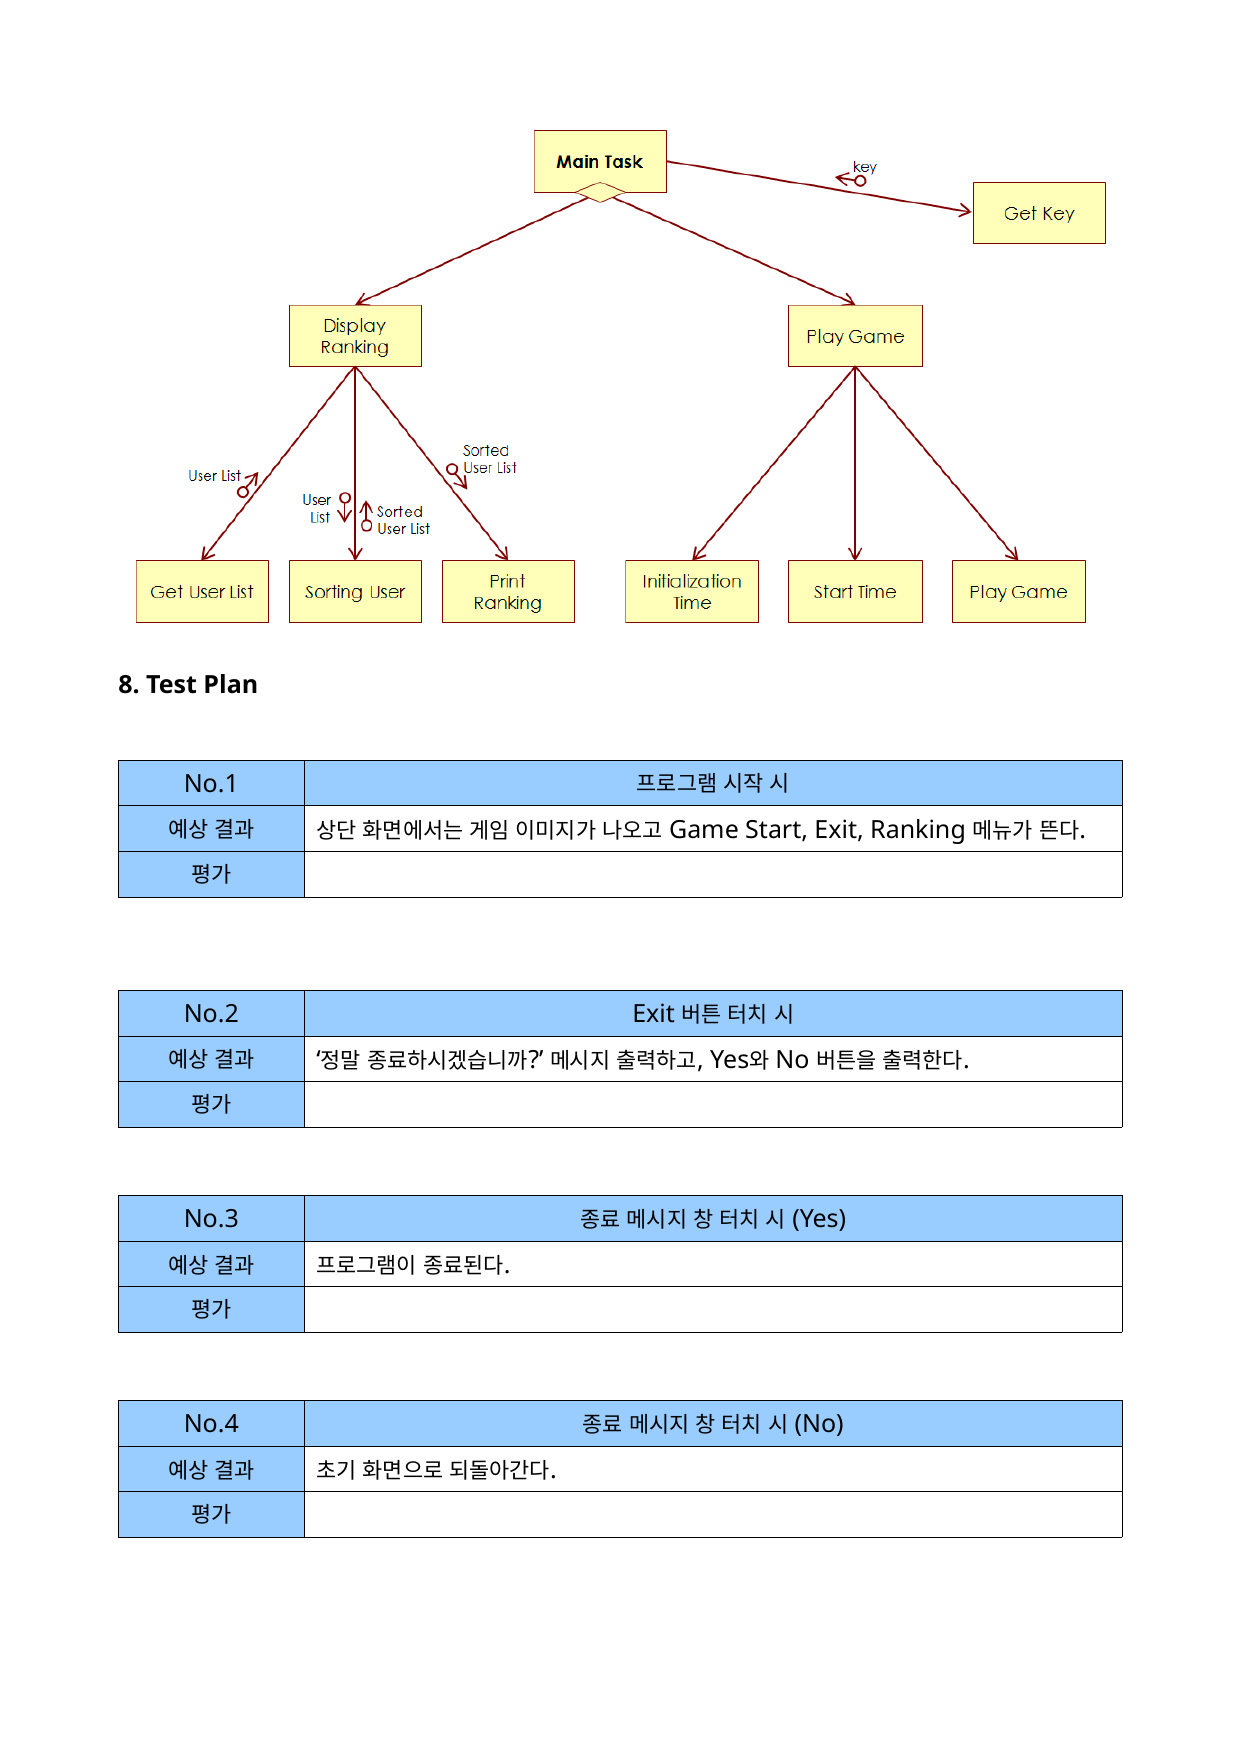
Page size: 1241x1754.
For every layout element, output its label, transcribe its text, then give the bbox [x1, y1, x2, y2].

table_cell 상단 화면에서는 게임 이미지가 나오고 Game Start, Exit, Ranking 메뉴가 뜬다. [305, 806, 1122, 851]
table_cell ‘정말 종료하시겠습니까?’ 메시지 출력하고, Yes와 No 버튼을 출력한다. [305, 1037, 1122, 1081]
table_cell 평가 [119, 1082, 304, 1127]
table_cell [305, 1287, 1122, 1332]
table_cell 예상 결과 [119, 1242, 304, 1286]
table_header 종료 메시지 창 터치 시 (No) [305, 1401, 1122, 1446]
table_header No.2 [119, 991, 304, 1036]
table_cell 평가 [119, 1492, 304, 1537]
table_cell [305, 852, 1122, 897]
table_header Exit 버튼 터치 시 [305, 991, 1122, 1036]
table_header 프로그램 시작 시 [305, 761, 1122, 805]
table_cell 프로그램이 종료된다. [305, 1242, 1122, 1286]
table_cell 예상 결과 [119, 1447, 304, 1491]
table_cell [305, 1492, 1122, 1537]
table_header No.1 [119, 761, 304, 805]
text 8. Test Plan [118, 667, 1122, 701]
table_cell 평가 [119, 1287, 304, 1332]
table_cell 평가 [119, 852, 304, 897]
table_header No.3 [119, 1196, 304, 1241]
table_cell [305, 1082, 1122, 1127]
table_cell 초기 화면으로 되돌아간다. [305, 1447, 1122, 1491]
table_header No.4 [119, 1401, 304, 1446]
table_header 종료 메시지 창 터치 시 (Yes) [305, 1196, 1122, 1241]
table_cell 예상 결과 [119, 806, 304, 851]
table_cell 예상 결과 [119, 1037, 304, 1081]
